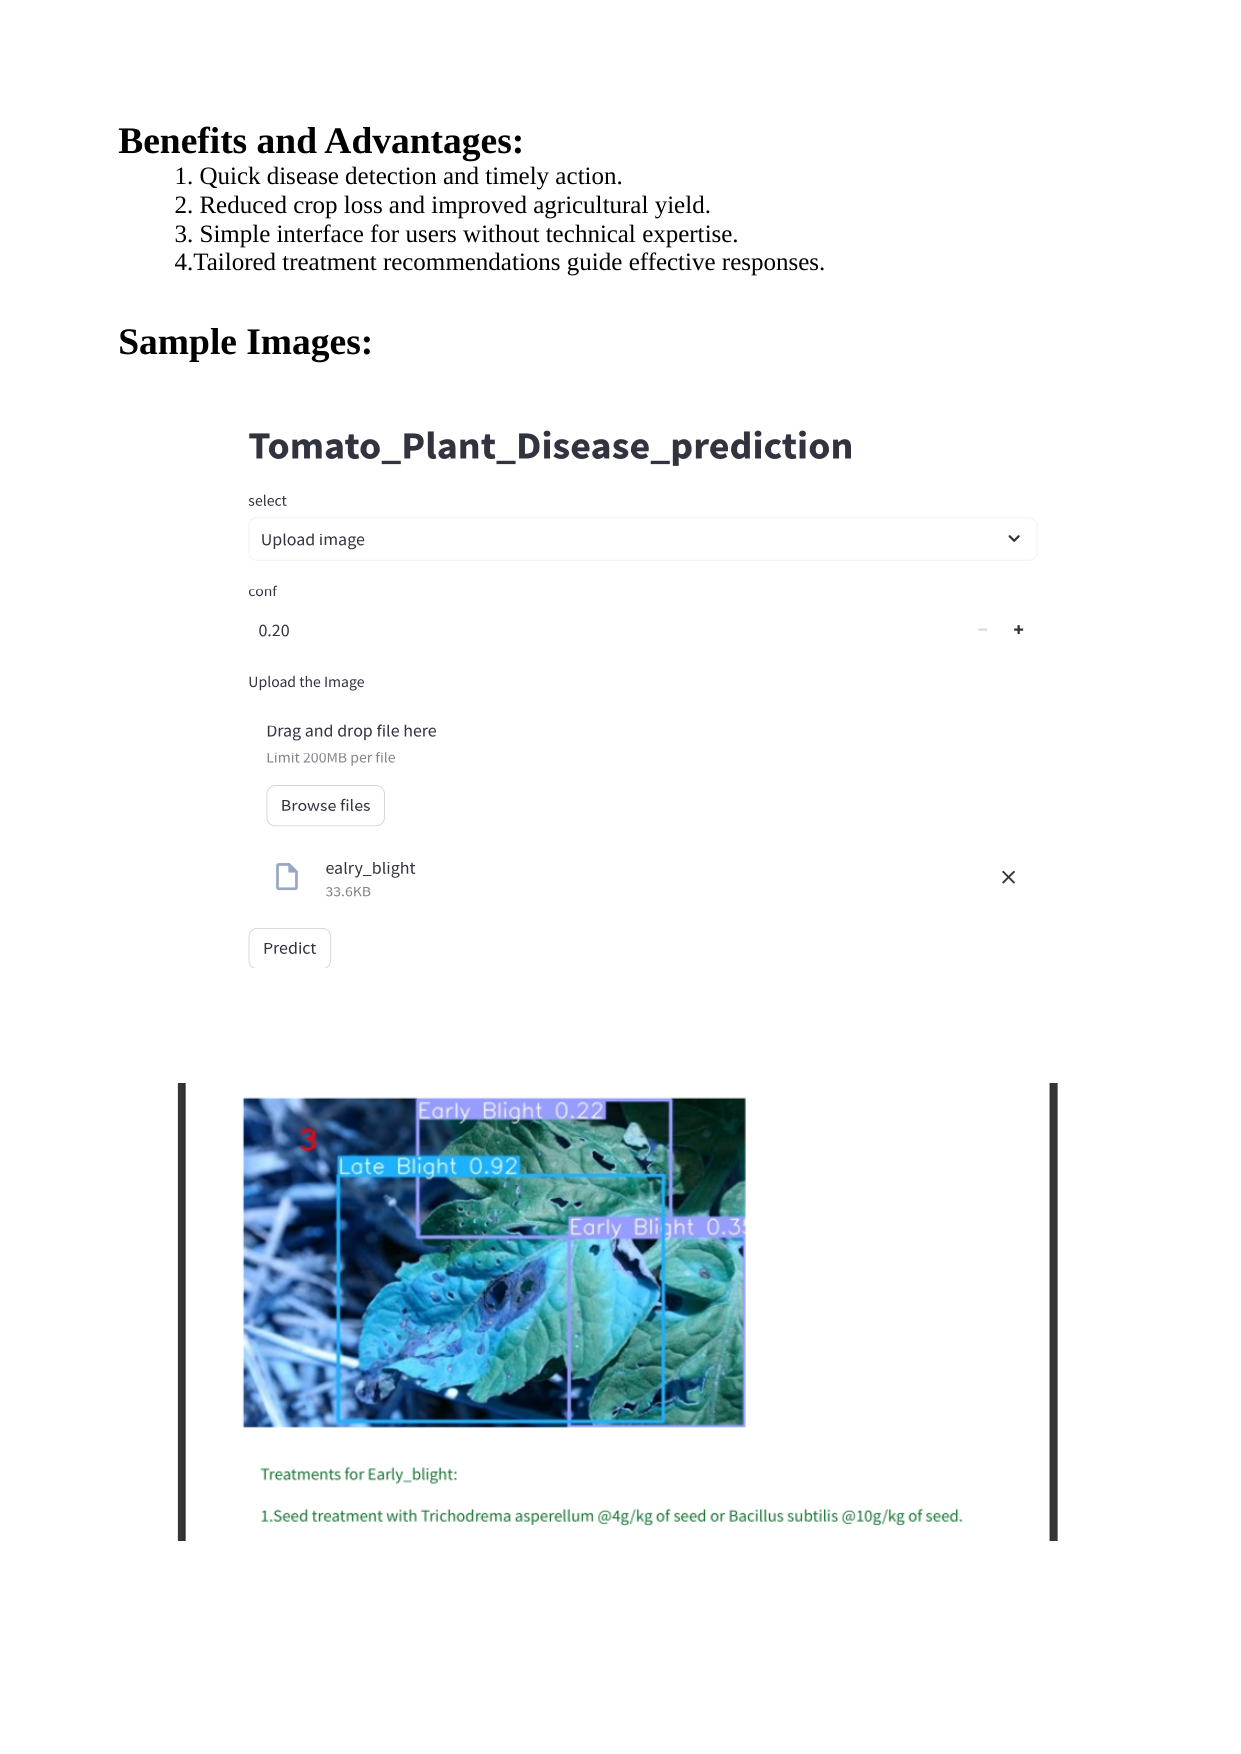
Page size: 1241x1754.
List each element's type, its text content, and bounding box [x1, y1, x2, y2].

text 1. Quick disease detection and timely action. [118, 161, 1122, 190]
text Sample Images: [118, 319, 1122, 362]
text 3. Simple interface for users without technical expertise. [118, 219, 1122, 247]
text 2. Reduced crop loss and improved agricultural yield. [118, 190, 1122, 219]
picture [310, 402, 1094, 968]
text 4.Tailored treatment recommendations guide effective responses. [118, 247, 1122, 276]
picture [343, 1083, 1058, 1541]
text Benefits and Advantages: [118, 118, 1122, 161]
